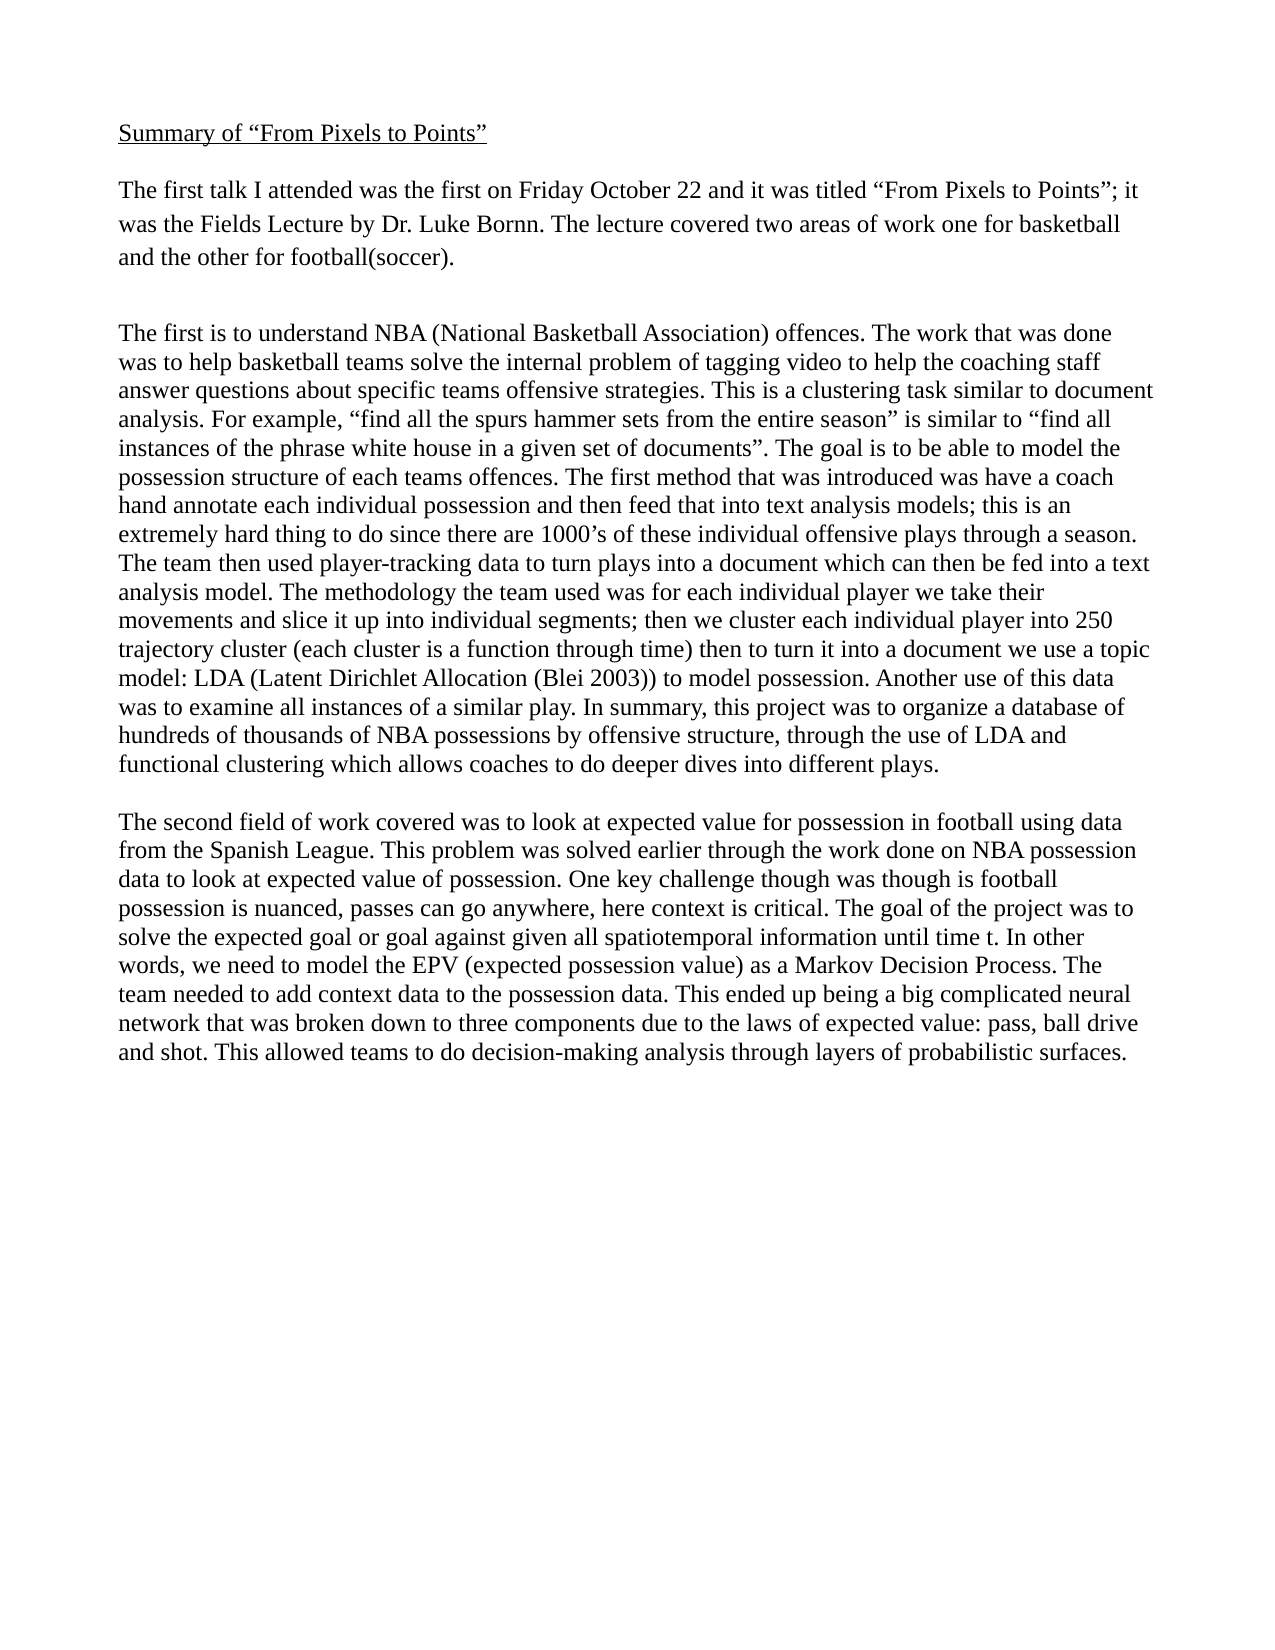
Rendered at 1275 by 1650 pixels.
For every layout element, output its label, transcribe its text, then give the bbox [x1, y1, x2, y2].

text The second field of work covered was to look at expected value for possession in football using data from the Spanish League. This problem was solved earlier through the work done on NBA possession data to look at expected value of possession. One key challenge though was though is football possession is nuanced, passes can go anywhere, here context is critical. The goal of the project was to solve the expected goal or goal against given all spatiotemporal information until time t. In other words, we need to model the EPV (expected possession value) as a Markov Decision Process. The team needed to add context data to the possession data. This ended up being a big complicated neural network that was broken down to three components due to the laws of expected value: pass, ball drive and shot. This allowed teams to do decision-making analysis through layers of probabilistic surfaces. [118, 807, 1157, 1066]
text The first talk I attended was the first on Friday October 22 and it was titled “From Pixels to Points”; it was the Fields Lecture by Dr. Luke Bornn. The lecture covered two areas of work one for basketball and the other for football(soccer). [118, 176, 1157, 270]
text Summary of “From Pixels to Points” [118, 118, 1157, 147]
text The first is to understand NBA (National Basketball Association) offences. The work that was done was to help basketball teams solve the internal problem of tagging video to help the coaching staff answer questions about specific teams offensive strategies. This is a clustering task similar to document analysis. For example, “find all the spurs hammer sets from the entire season” is similar to “find all instances of the phrase white house in a given set of documents”. The goal is to be able to model the possession structure of each teams offences. The first method that was introduced was have a coach hand annotate each individual possession and then feed that into text analysis models; this is an extremely hard thing to do since there are 1000’s of these individual offensive plays through a season. The team then used player-tracking data to turn plays into a document which can then be fed into a text analysis model. The methodology the team used was for each individual player we take their movements and slice it up into individual segments; then we cluster each individual player into 250 trajectory cluster (each cluster is a function through time) then to turn it into a document we use a topic model: LDA (Latent Dirichlet Allocation (Blei 2003)) to model possession. Another use of this data was to examine all instances of a similar play. In summary, this project was to organize a database of hundreds of thousands of NBA possessions by offensive structure, through the use of LDA and functional clustering which allows coaches to do deeper dives into different plays. [118, 318, 1157, 778]
